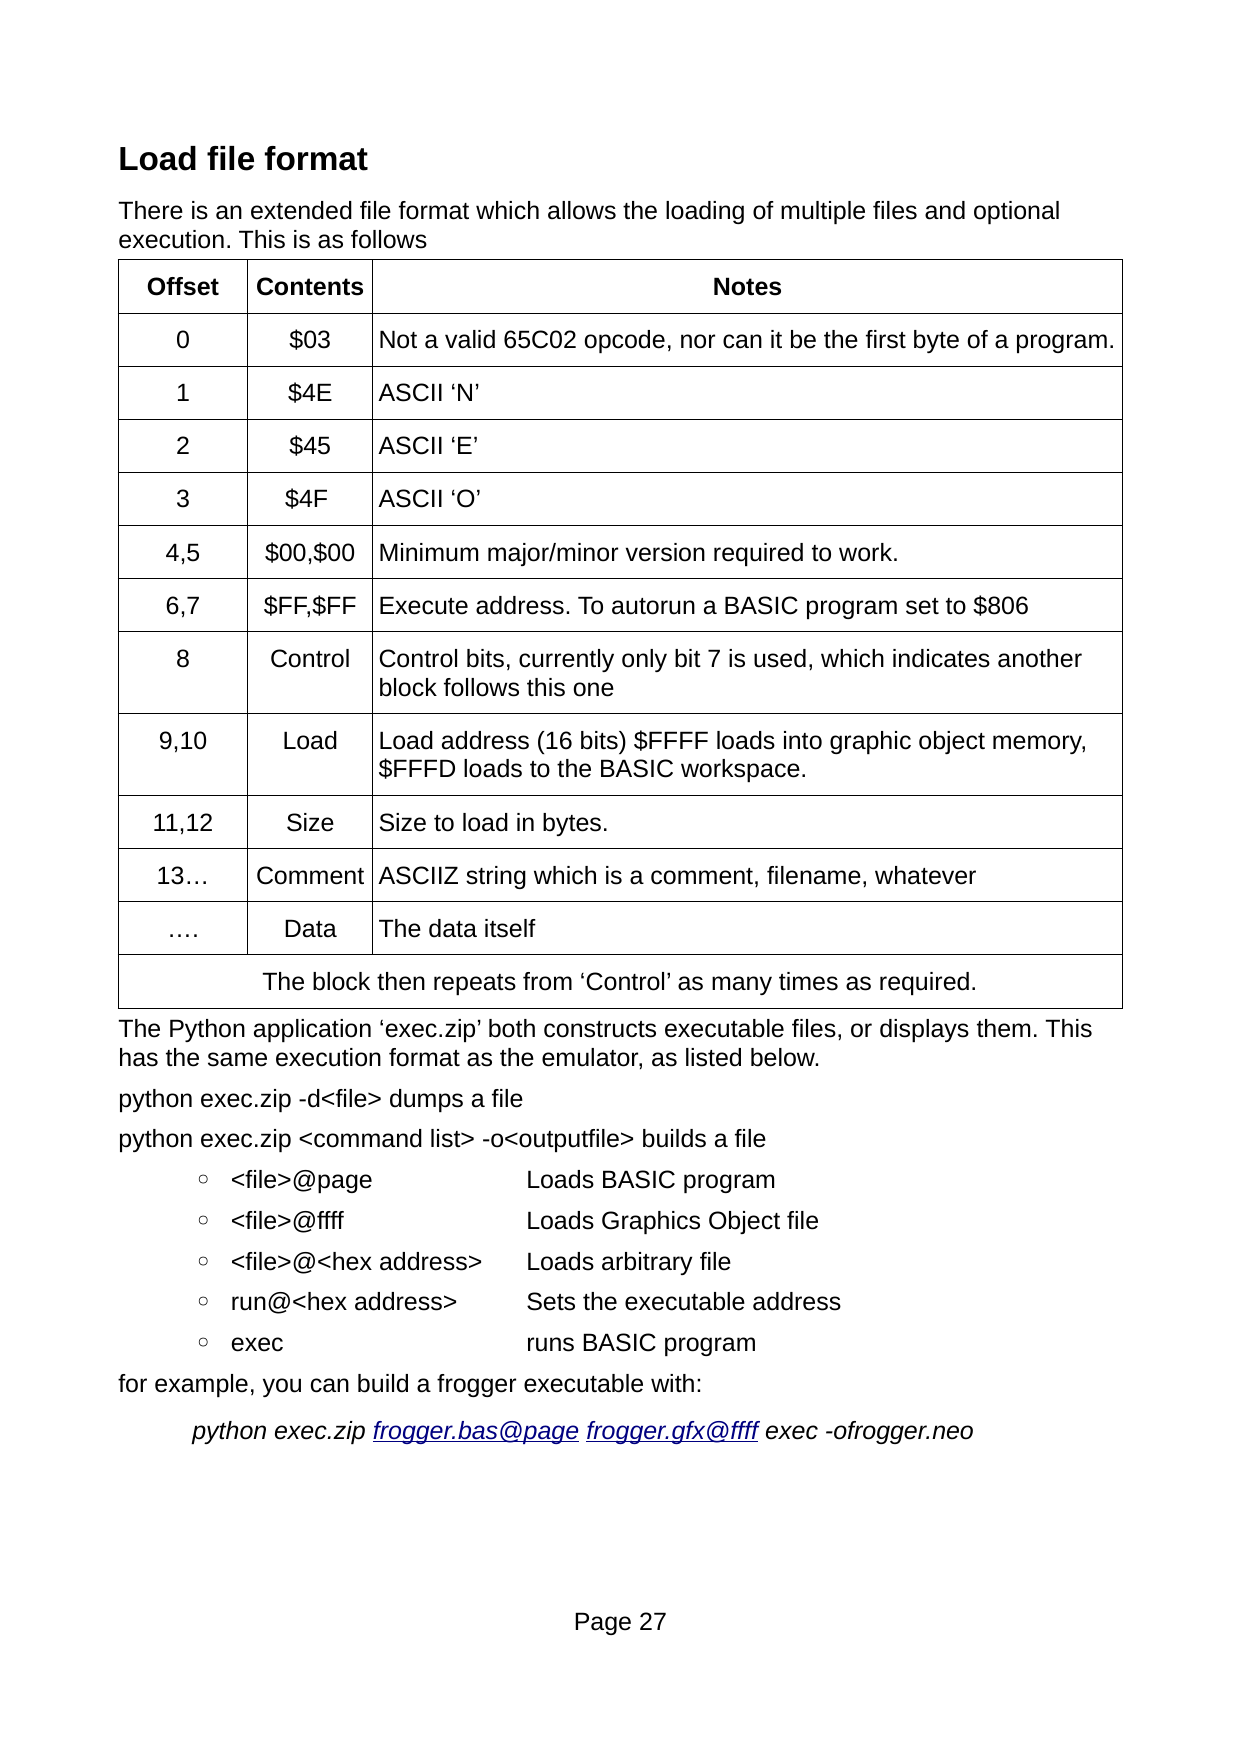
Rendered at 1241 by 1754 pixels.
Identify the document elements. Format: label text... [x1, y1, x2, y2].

table_header Notes [373, 260, 1122, 312]
subtitle Load file format [118, 139, 1122, 177]
text python exec.zip frogger.bas@page frogger.gfx@ffff exec -ofrogger.neo [192, 1416, 1122, 1444]
table_cell Load address (16 bits) $FFFF loads into graphic object memory, $FFFD loads to the BASIC workspace. [373, 714, 1122, 795]
table_cell The block then repeats from ‘Control’ as many times as required. [119, 955, 1122, 1007]
text python exec.zip <command list> -o<outputfile> builds a file [118, 1124, 1122, 1153]
table_cell Execute address. To autorun a BASIC program set to $806 [373, 579, 1122, 631]
table_cell Size [248, 796, 372, 848]
table_cell Load [248, 714, 372, 795]
list <file>@<hex address> Loads arbitrary file [193, 1246, 1122, 1275]
table_cell 2 [119, 420, 247, 472]
table_cell $4F [248, 473, 372, 525]
table_cell ASCII ‘N’ [373, 367, 1122, 419]
table_cell 3 [119, 473, 247, 525]
table_cell 9,10 [119, 714, 247, 795]
table_cell Comment [248, 849, 372, 901]
table_cell The data itself [373, 902, 1122, 954]
table_cell 0 [119, 314, 247, 366]
table_cell ASCII ‘O’ [373, 473, 1122, 525]
table_cell Control bits, currently only bit 7 is used, which indicates another block follows this one [373, 632, 1122, 713]
table_cell 1 [119, 367, 247, 419]
table_cell 6,7 [119, 579, 247, 631]
list exec runs BASIC program [193, 1328, 1122, 1357]
table_cell Control [248, 632, 372, 713]
list run@<hex address> Sets the executable address [193, 1287, 1122, 1316]
table_cell 4,5 [119, 526, 247, 578]
table_cell 8 [119, 632, 247, 713]
text python exec.zip -d<file> dumps a file [118, 1084, 1122, 1112]
table_cell $45 [248, 420, 372, 472]
table_cell Minimum major/minor version required to work. [373, 526, 1122, 578]
table_header Contents [248, 260, 372, 312]
table_cell $4E [248, 367, 372, 419]
table_cell Size to load in bytes. [373, 796, 1122, 848]
text There is an extended file format which allows the loading of multiple files and optional execution. This is as follows [118, 196, 1122, 253]
table_cell $FF,$FF [248, 579, 372, 631]
table_cell $03 [248, 314, 372, 366]
table_cell ASCII ‘E’ [373, 420, 1122, 472]
text for example, you can build a frogger executable with: [118, 1369, 1122, 1397]
table_cell $00,$00 [248, 526, 372, 578]
table_header Offset [119, 260, 247, 312]
list <file>@page Loads BASIC program [193, 1165, 1122, 1194]
table_cell ASCIIZ string which is a comment, filename, whatever [373, 849, 1122, 901]
table_cell …. [119, 902, 247, 954]
table_cell 13… [119, 849, 247, 901]
table_cell 11,12 [119, 796, 247, 848]
list <file>@ffff Loads Graphics Object file [193, 1206, 1122, 1234]
table_cell Not a valid 65C02 opcode, nor can it be the first byte of a program. [373, 314, 1122, 366]
table_cell Data [248, 902, 372, 954]
text The Python application ‘exec.zip’ both constructs executable files, or displays them. This has the same execution format as the emulator, as listed below. [118, 1014, 1122, 1072]
